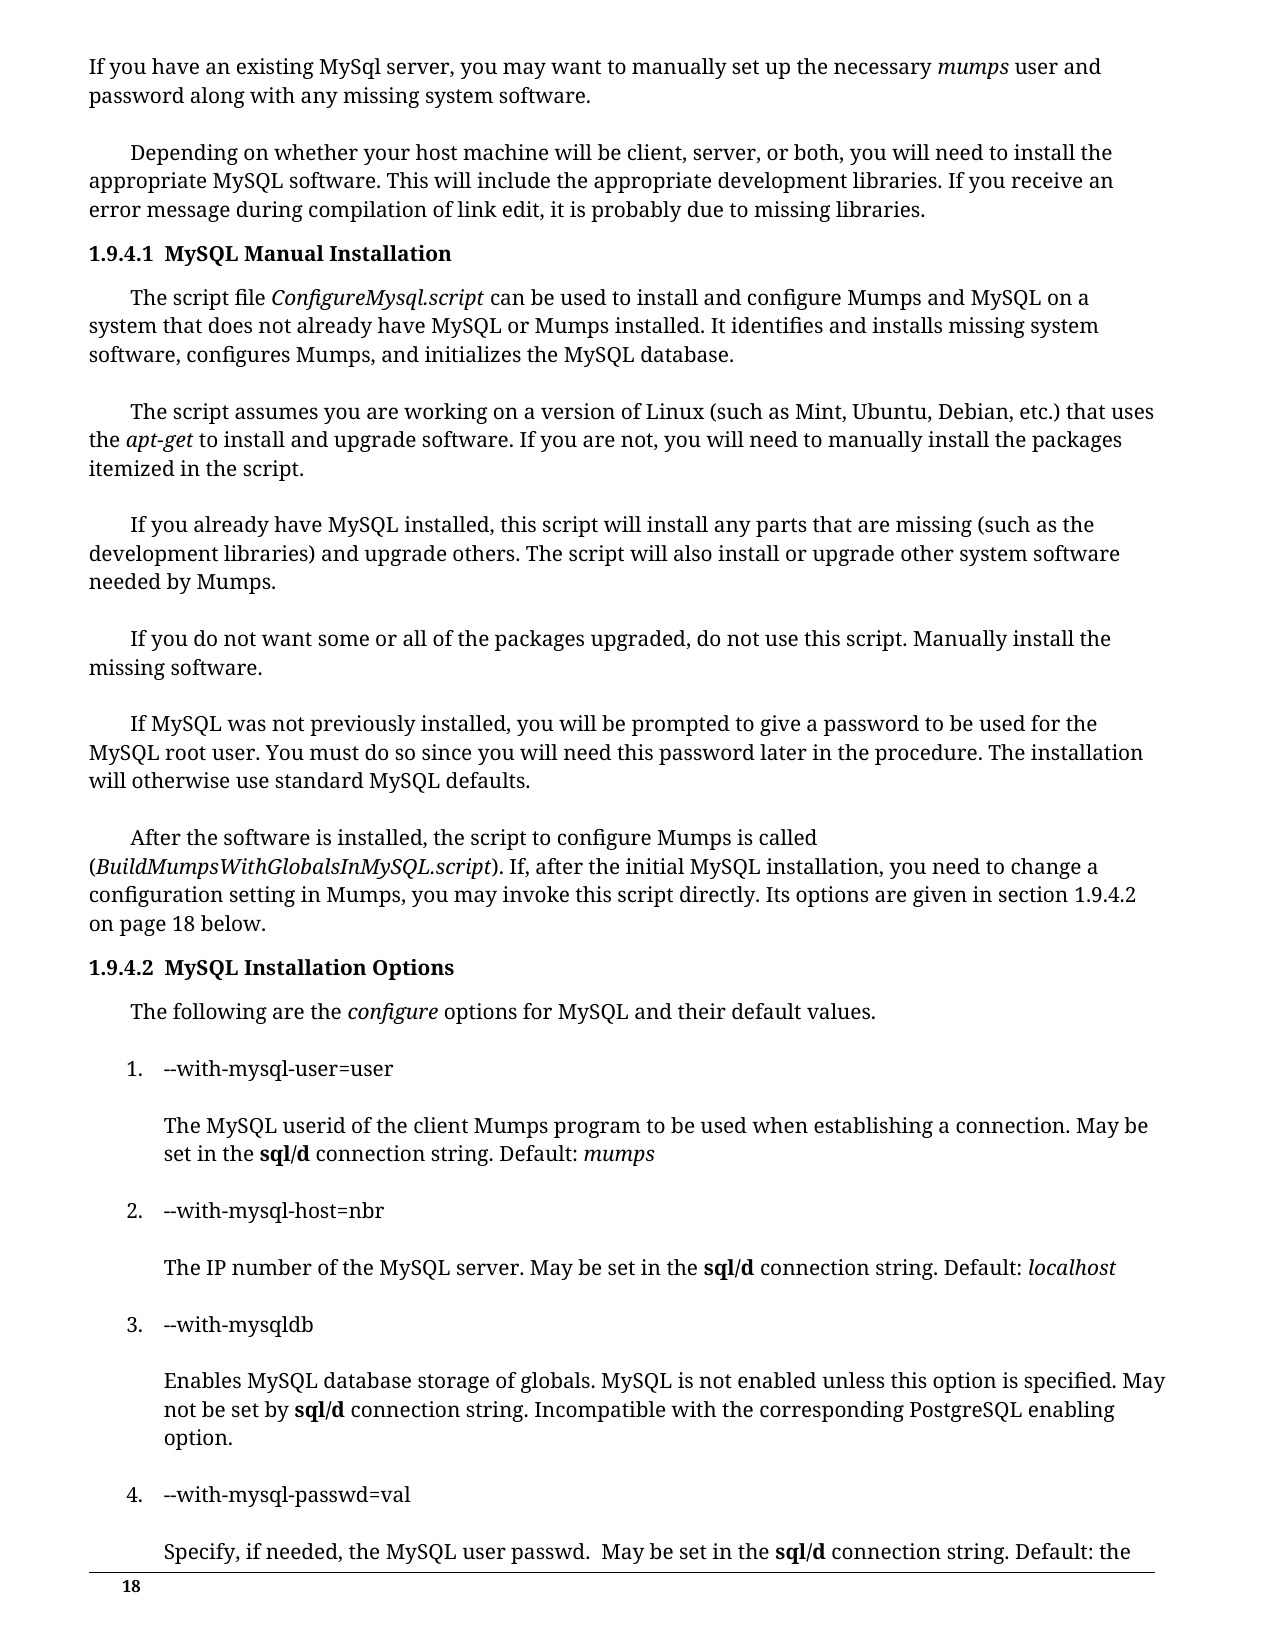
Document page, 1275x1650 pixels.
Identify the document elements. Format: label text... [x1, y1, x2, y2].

list --with-mysqldb Enables MySQL database storage of globals. MySQL is not enabled unless this option is specified. May not be set by sql/d connection string. Incompatible with the corresponding PostgreSQL enabling option. [126, 1310, 1170, 1480]
list --with-mysql-user=user The MySQL userid of the client Mumps program to be used when establishing a connection. May be set in the sql/d connection string. Default: mumps [126, 1054, 1170, 1196]
subtitle MySQL Manual Installation [88, 239, 1170, 268]
text The script assumes you are working on a version of Linux (such as Mint, Ubuntu, Debian, etc.) that uses the apt-get to install and upgrade software. If you are not, you will need to manually install the packages itemized in the script. [88, 397, 1155, 482]
text After the software is installed, the script to configure Mumps is called (BuildMumpsWithGlobalsInMySQL.script). If, after the initial MySQL installation, you need to change a configuration setting in Mumps, you may invoke this script directly. Its options are given in section 1.9.4.2 on page 16 below. [88, 823, 1155, 937]
text If MySQL was not previously installed, you will be prompted to give a password to be used for the MySQL root user. You must do so since you will need this password later in the procedure. The installation will otherwise use standard MySQL defaults. [88, 709, 1155, 795]
text The following are the configure options for MySQL and their default values. [88, 997, 1155, 1025]
subtitle MySQL Installation Options [88, 953, 1170, 982]
list --with-mysql-passwd=val Specify, if needed, the MySQL user passwd. May be set in the sql/d connection string. Default: the [126, 1480, 1170, 1566]
text The script ConfigureMysql.script (1) installs any required system software (including MySQL), configures MySQL, and (2) invokes the second script to compile and build the MySQL client mumps interpreter. The MySQL required software is listed in section 1.6 on page 8. BuildMumpsWithGlobalsInMysql.script compiles and builds a MySQL client mumps interpreter. It assumes that required system software has already been installed. The MySQL client Mumps interpreter requires a properly configured and running MySQL server for global array access. The script ConfigureMysql.script is mainly useful as a quick start for an installation which does not already have a MySql server running on it. If the script detects the directory /usr/lib/mysql it assumes that MySql is present and does not attempt to install MySql. It proceeds, instead, to determine if any system software is missing and install as necessary. It then invokes the second script. If you have an existing MySql server, you may want to manually set up the necessary mumps user and password along with any missing system software. [88, 52, 1155, 109]
text If you do not want some or all of the packages upgraded, do not use this script. Manually install the missing software. [88, 624, 1155, 681]
text If you already have MySQL installed, this script will install any parts that are missing (such as the development libraries) and upgrade others. The script will also install or upgrade other system software needed by Mumps. [88, 511, 1155, 596]
text Depending on whether your host machine will be client, server, or both, you will need to install the appropriate MySQL software. This will include the appropriate development libraries. If you receive an error message during compilation of link edit, it is probably due to missing libraries. [88, 138, 1155, 223]
list --with-mysql-host=nbr The IP number of the MySQL server. May be set in the sql/d connection string. Default: localhost [126, 1196, 1170, 1310]
text The script file ConfigureMysql.script can be used to install and configure Mumps and MySQL on a system that does not already have MySQL or Mumps installed. It identifies and installs missing system software, configures Mumps, and initializes the MySQL database. [88, 283, 1155, 368]
